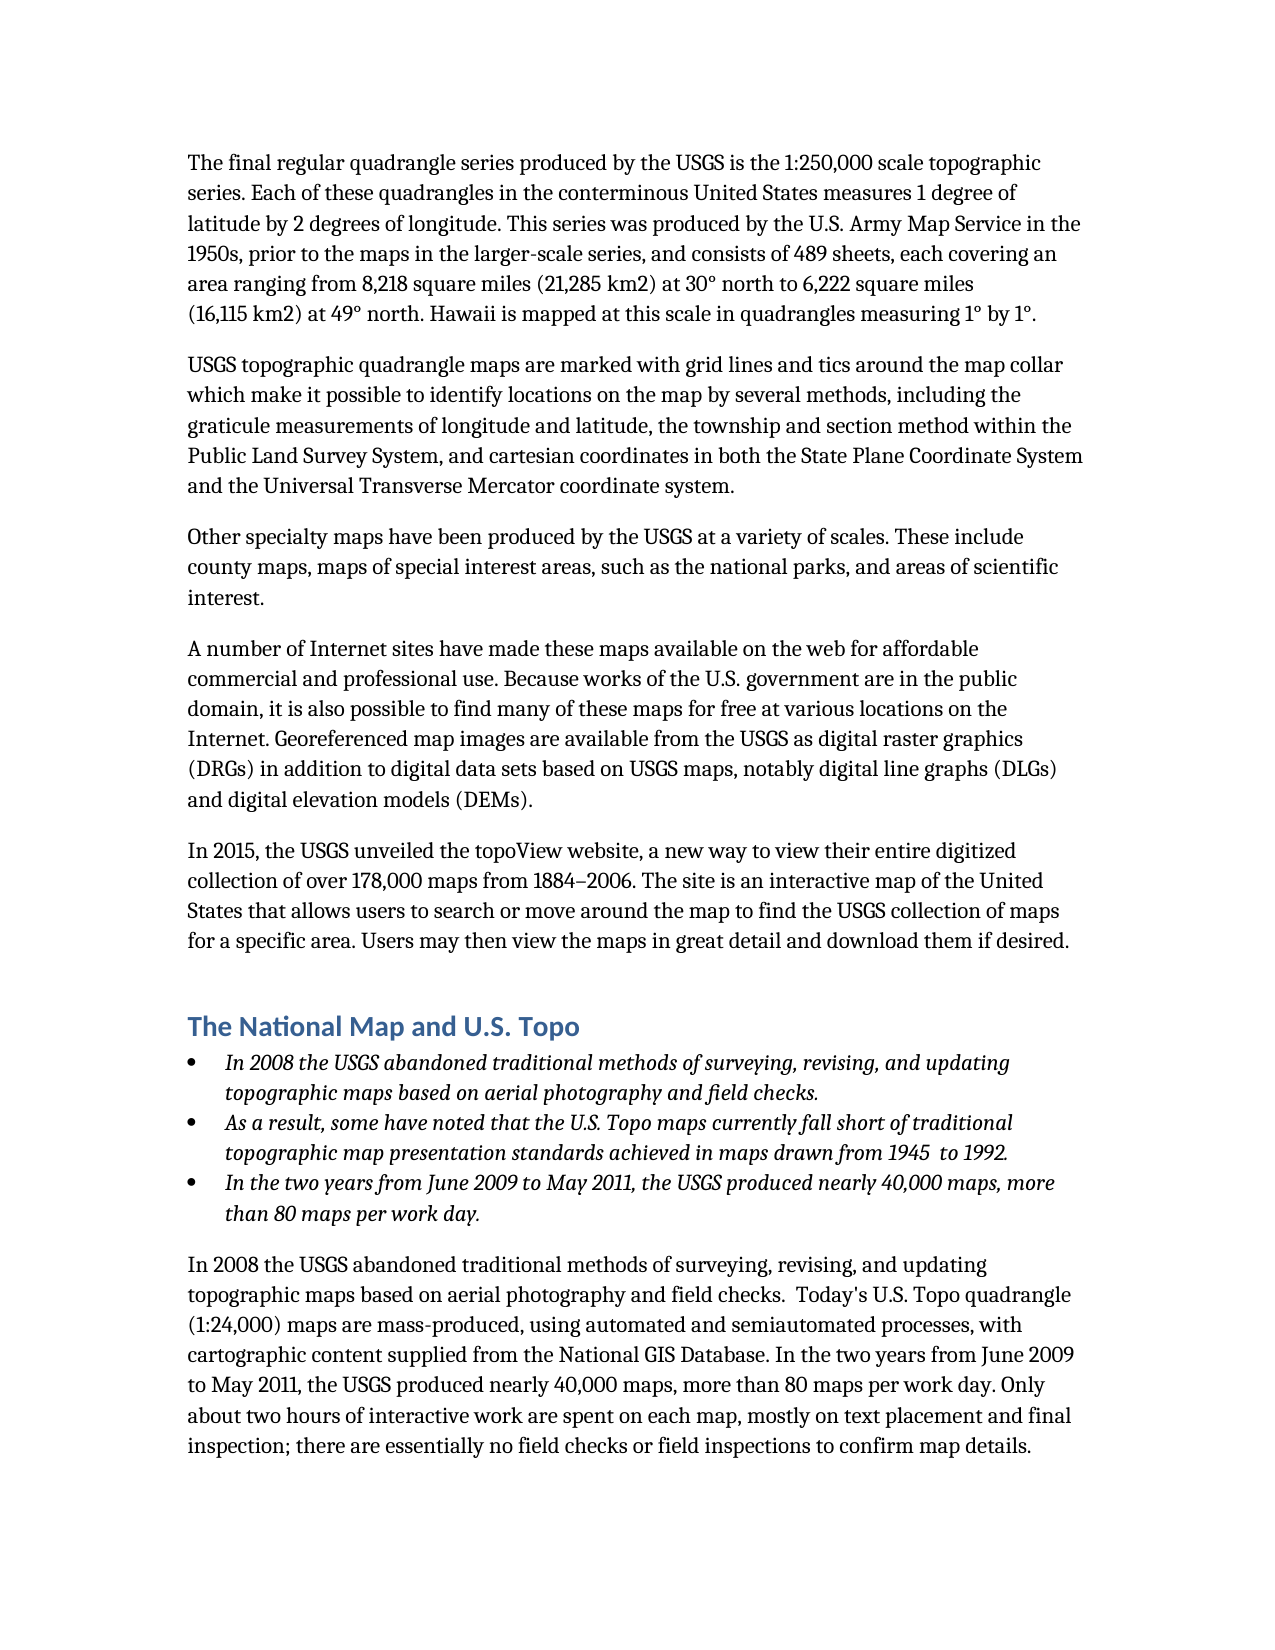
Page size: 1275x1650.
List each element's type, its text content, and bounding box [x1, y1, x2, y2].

text In 2008 the USGS abandoned traditional methods of surveying, revising, and updating topographic maps based on aerial photography and field checks. Today's U.S. Topo quadrangle (1:24,000) maps are mass-produced, using automated and semiautomated processes, with cartographic content supplied from the National GIS Database. In the two years from June 2009 to May 2011, the USGS produced nearly 40,000 maps, more than 80 maps per work day. Only about two hours of interactive work are spent on each map, mostly on text placement and final inspection; there are essentially no field checks or field inspections to confirm map details. [187, 1251, 1087, 1459]
subtitle The National Map and U.S. Topo [187, 1008, 1087, 1044]
list As a result, some have noted that the U.S. Topo maps currently fall short of traditional topographic map presentation standards achieved in maps drawn from 1945 to 1992. [187, 1110, 1087, 1166]
list In the two years from June 2009 to May 2011, the USGS produced nearly 40,000 maps, more than 80 maps per work day. [187, 1170, 1087, 1227]
text The final regular quadrangle series produced by the USGS is the 1:250,000 scale topographic series. Each of these quadrangles in the conterminous United States measures 1 degree of latitude by 2 degrees of longitude. This series was produced by the U.S. Army Map Service in the 1950s, prior to the maps in the larger-scale series, and consists of 489 sheets, each covering an area ranging from 8,218 square miles (21,285 km2) at 30° north to 6,222 square miles (16,115 km2) at 49° north. Hawaii is mapped at this scale in quadrangles measuring 1° by 1°. [187, 150, 1087, 327]
text A number of Internet sites have made these maps available on the web for affordable commercial and professional use. Because works of the U.S. government are in the public domain, it is also possible to find many of these maps for free at various locations on the Internet. Georeferenced map images are available from the USGS as digital raster graphics (DRGs) in addition to digital data sets based on USGS maps, notably digital line graphs (DLGs) and digital elevation models (DEMs). [187, 635, 1087, 813]
text USGS topographic quadrangle maps are marked with grid lines and tics around the map collar which make it possible to identify locations on the map by several methods, including the graticule measurements of longitude and latitude, the township and section method within the Public Land Survey System, and cartesian coordinates in both the State Plane Coordinate System and the Universal Transverse Mercator coordinate system. [187, 352, 1087, 499]
list In 2008 the USGS abandoned traditional methods of surveying, revising, and updating topographic maps based on aerial photography and field checks. [187, 1049, 1087, 1106]
text In 2015, the USGS unveiled the topoView website, a new way to view their entire digitized collection of over 178,000 maps from 1884–2006. The site is an interactive map of the United States that allows users to search or move around the map to find the USGS collection of maps for a specific area. Users may then view the maps in great detail and download them if desired. [187, 837, 1087, 954]
text Other specialty maps have been produced by the USGS at a variety of scales. These include county maps, maps of special interest areas, such as the national parks, and areas of scientific interest. [187, 524, 1087, 611]
